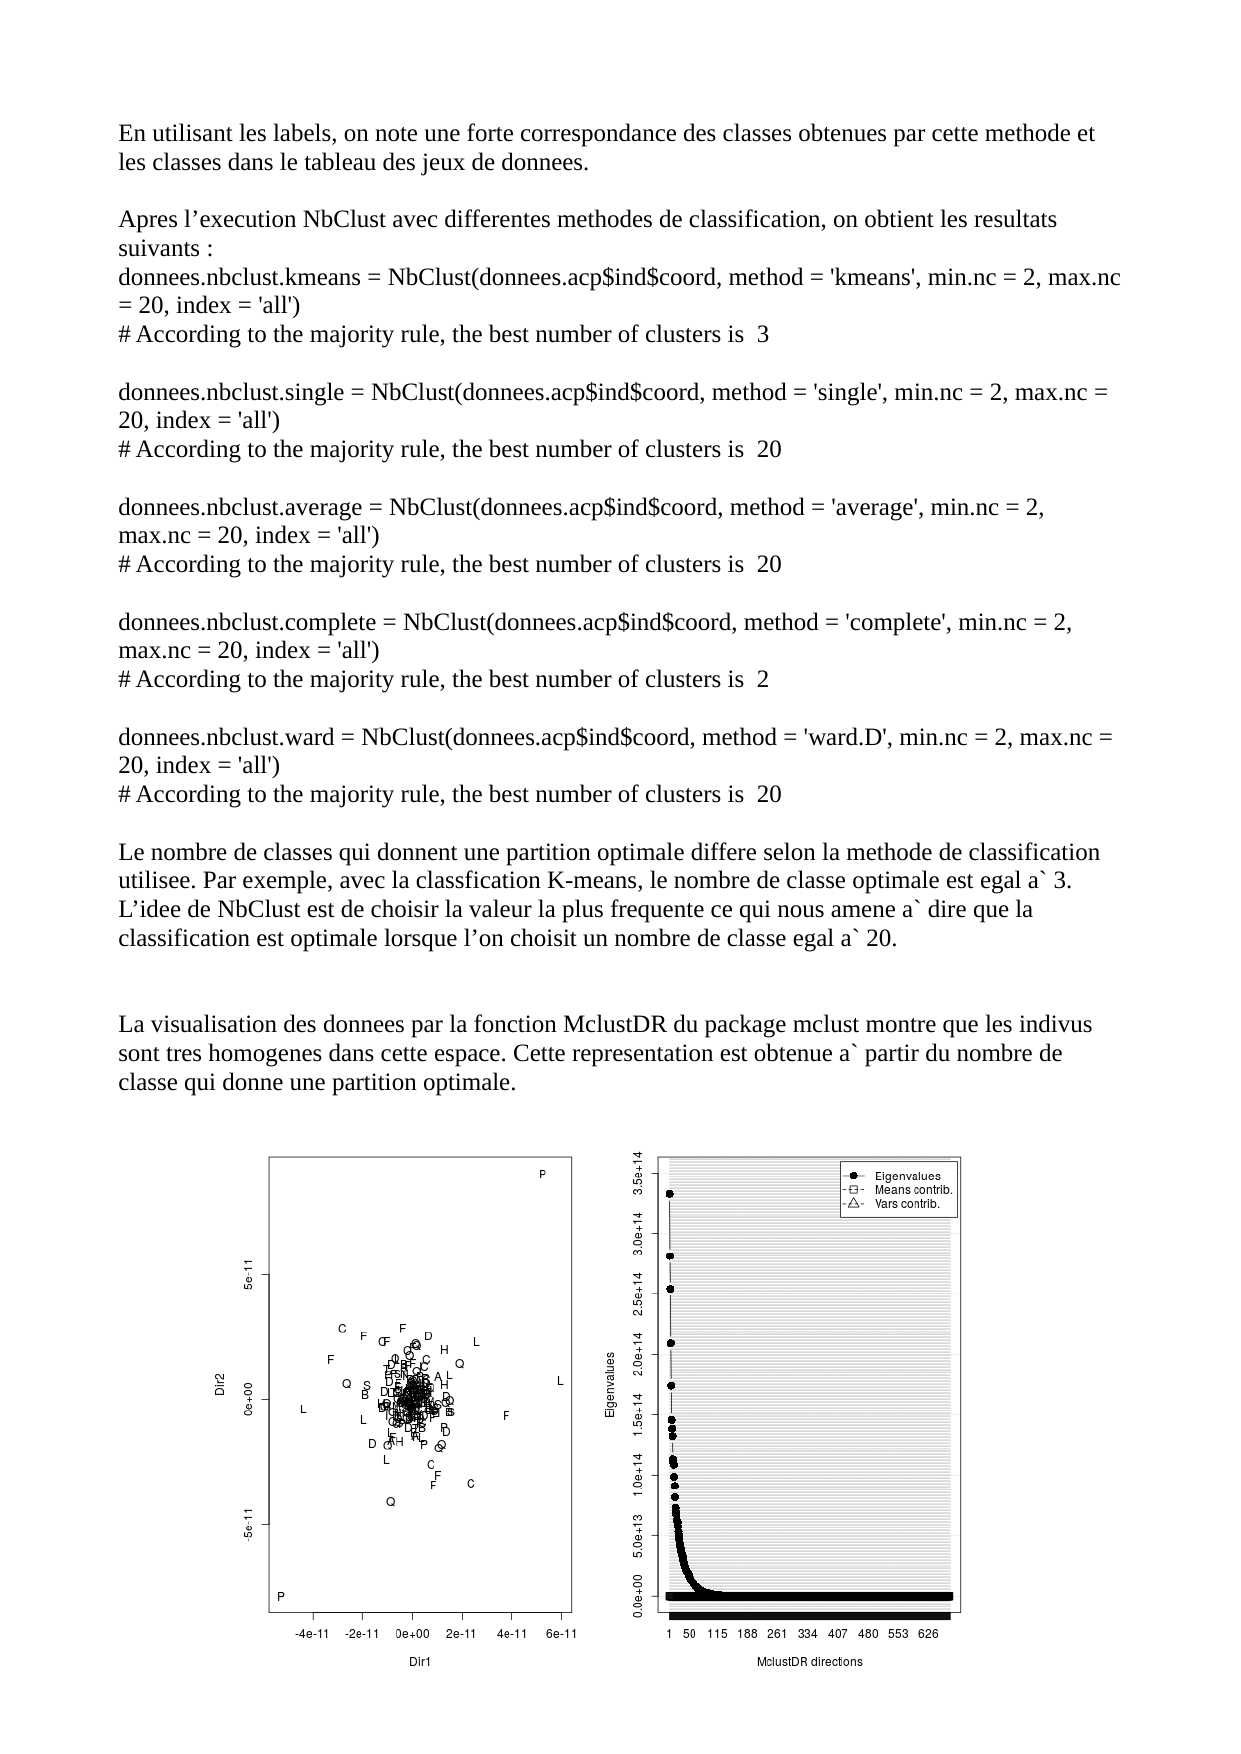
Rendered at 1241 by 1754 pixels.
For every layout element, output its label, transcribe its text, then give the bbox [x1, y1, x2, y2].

text # According to the majority rule, the best number of clusters is 2 [118, 664, 1122, 693]
picture [211, 1100, 990, 1684]
text Le nombre de classes qui donnent une partition optimale differe selon la methode de classification utilisee. Par exemple, avec la classfication K-means, le nombre de classe optimale est egal a` 3. L’idee de NbClust est de choisir la valeur la plus frequente ce qui nous amene a` dire que la classification est optimale lorsque l’on choisit un nombre de classe egal a` 20. [118, 837, 1122, 952]
text # According to the majority rule, the best number of clusters is 20 [118, 779, 1122, 808]
text # According to the majority rule, the best number of clusters is 3 [118, 319, 1122, 348]
text donnees.nbclust.single = NbClust(donnees.acp$ind$coord, method = 'single', min.nc = 2, max.nc = 20, index = 'all') [118, 377, 1122, 434]
text donnees.nbclust.kmeans = NbClust(donnees.acp$ind$coord, method = 'kmeans', min.nc = 2, max.nc = 20, index = 'all') [118, 262, 1122, 319]
text La visualisation des donnees par la fonction MclustDR du package mclust montre que les indivus sont tres homogenes dans cette espace. Cette representation est obtenue a` partir du nombre de classe qui donne une partition optimale. [118, 1009, 1122, 1096]
text # According to the majority rule, the best number of clusters is 20 [118, 434, 1122, 463]
text donnees.nbclust.average = NbClust(donnees.acp$ind$coord, method = 'average', min.nc = 2, max.nc = 20, index = 'all') [118, 492, 1122, 549]
text donnees.nbclust.ward = NbClust(donnees.acp$ind$coord, method = 'ward.D', min.nc = 2, max.nc = 20, index = 'all') [118, 722, 1122, 779]
text # According to the majority rule, the best number of clusters is 20 [118, 549, 1122, 578]
text En utilisant les labels, on note une forte correspondance des classes obtenues par cette methode et les classes dans le tableau des jeux de donnees. [118, 118, 1122, 176]
text donnees.nbclust.complete = NbClust(donnees.acp$ind$coord, method = 'complete', min.nc = 2, max.nc = 20, index = 'all') [118, 607, 1122, 664]
text Apres l’execution NbClust avec differentes methodes de classification, on obtient les resultats suivants : [118, 204, 1122, 262]
